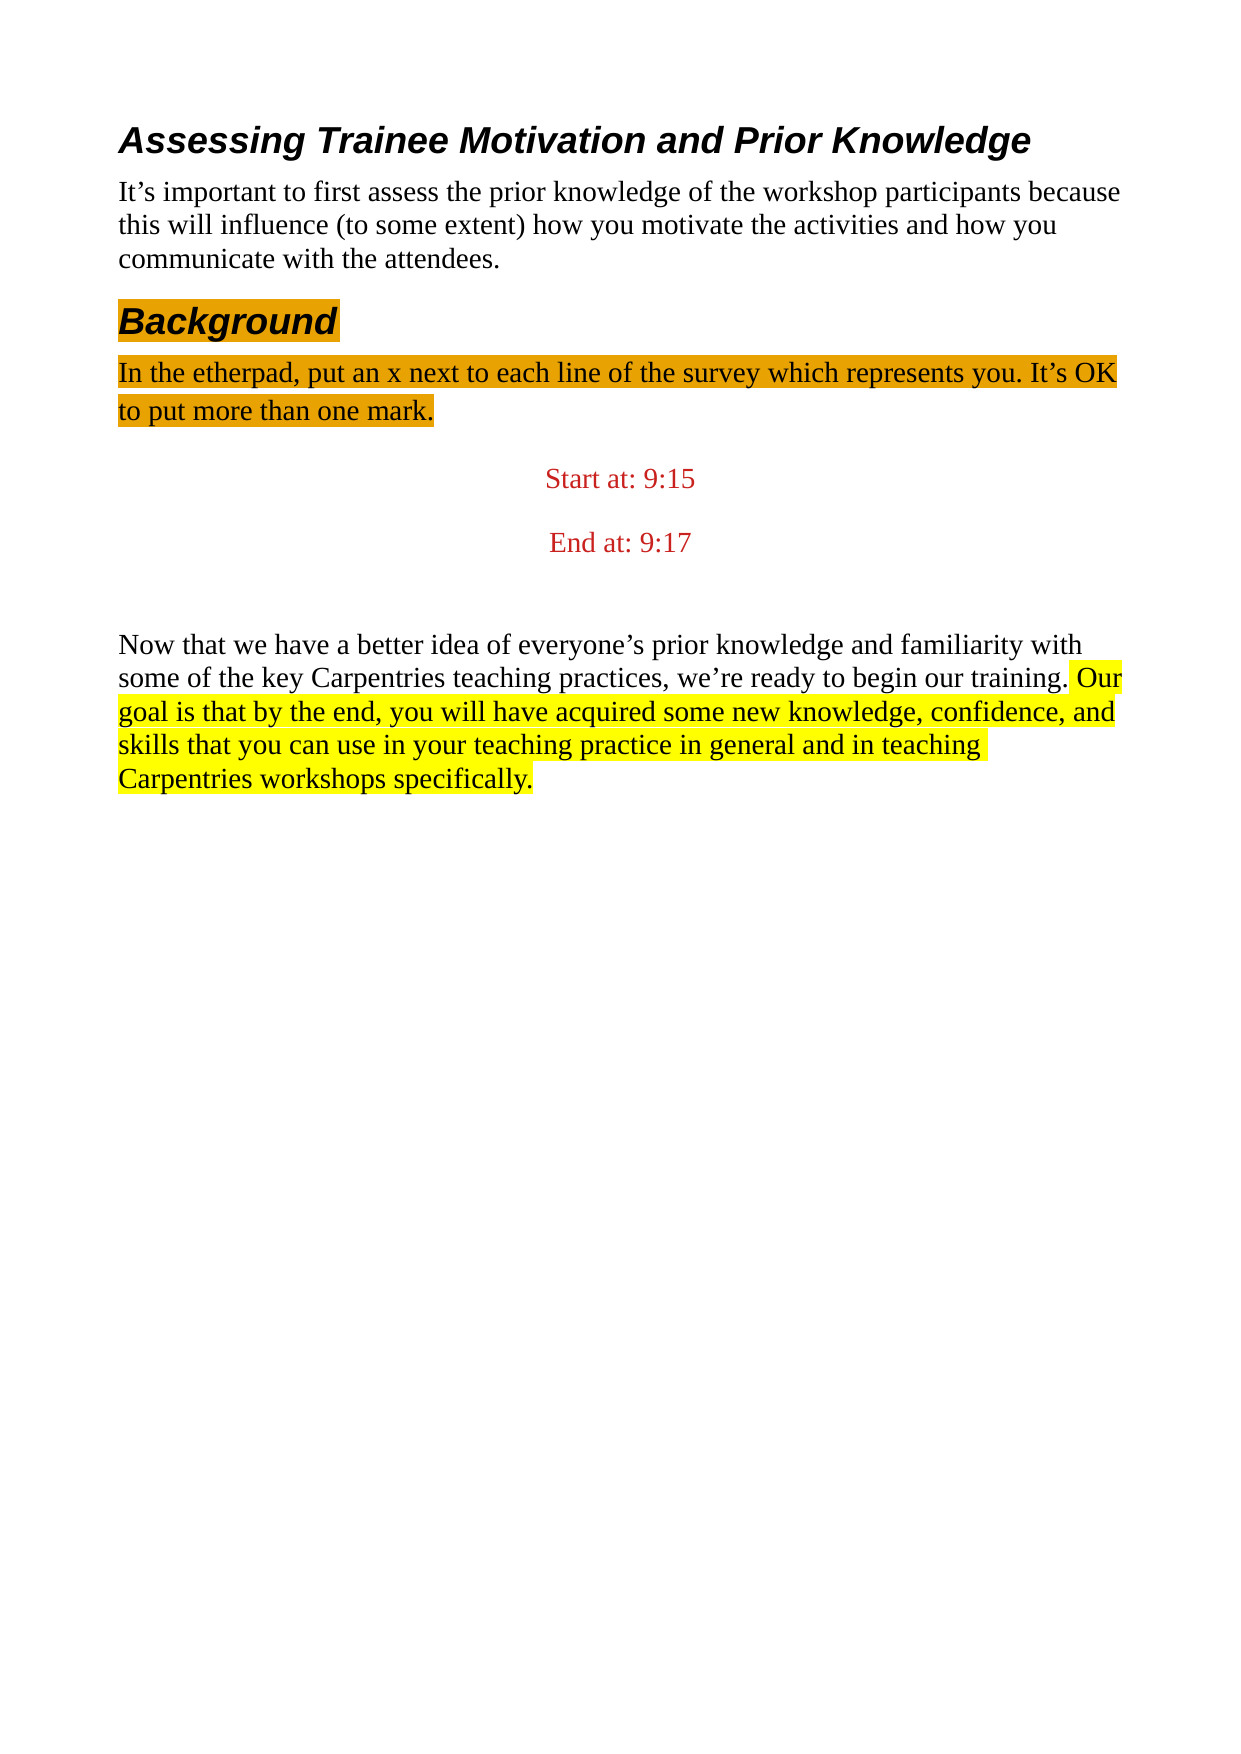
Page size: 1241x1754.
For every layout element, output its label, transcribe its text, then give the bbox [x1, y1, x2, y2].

text It’s important to first assess the prior knowledge of the workshop participants because this will influence (to some extent) how you motivate the activities and how you communicate with the attendees. [118, 174, 1122, 274]
subtitle Background [118, 299, 1122, 342]
text Start at: 9:15 [118, 462, 1122, 495]
text Now that we have a better idea of everyone’s prior knowledge and familiarity with some of the key Carpentries teaching practices, we’re ready to begin our training. Our goal is that by the end, you will have acquired some new knowledge, confidence, and skills that you can use in your teaching practice in general and in teaching Carpentries workshops specifically. [118, 627, 1122, 794]
text End at: 9:17 [118, 525, 1122, 559]
subtitle Assessing Trainee Motivation and Prior Knowledge [118, 118, 1122, 161]
text In the etherpad, put an x next to each line of the survey which represents you. It’s OK to put more than one mark. [118, 355, 1122, 427]
